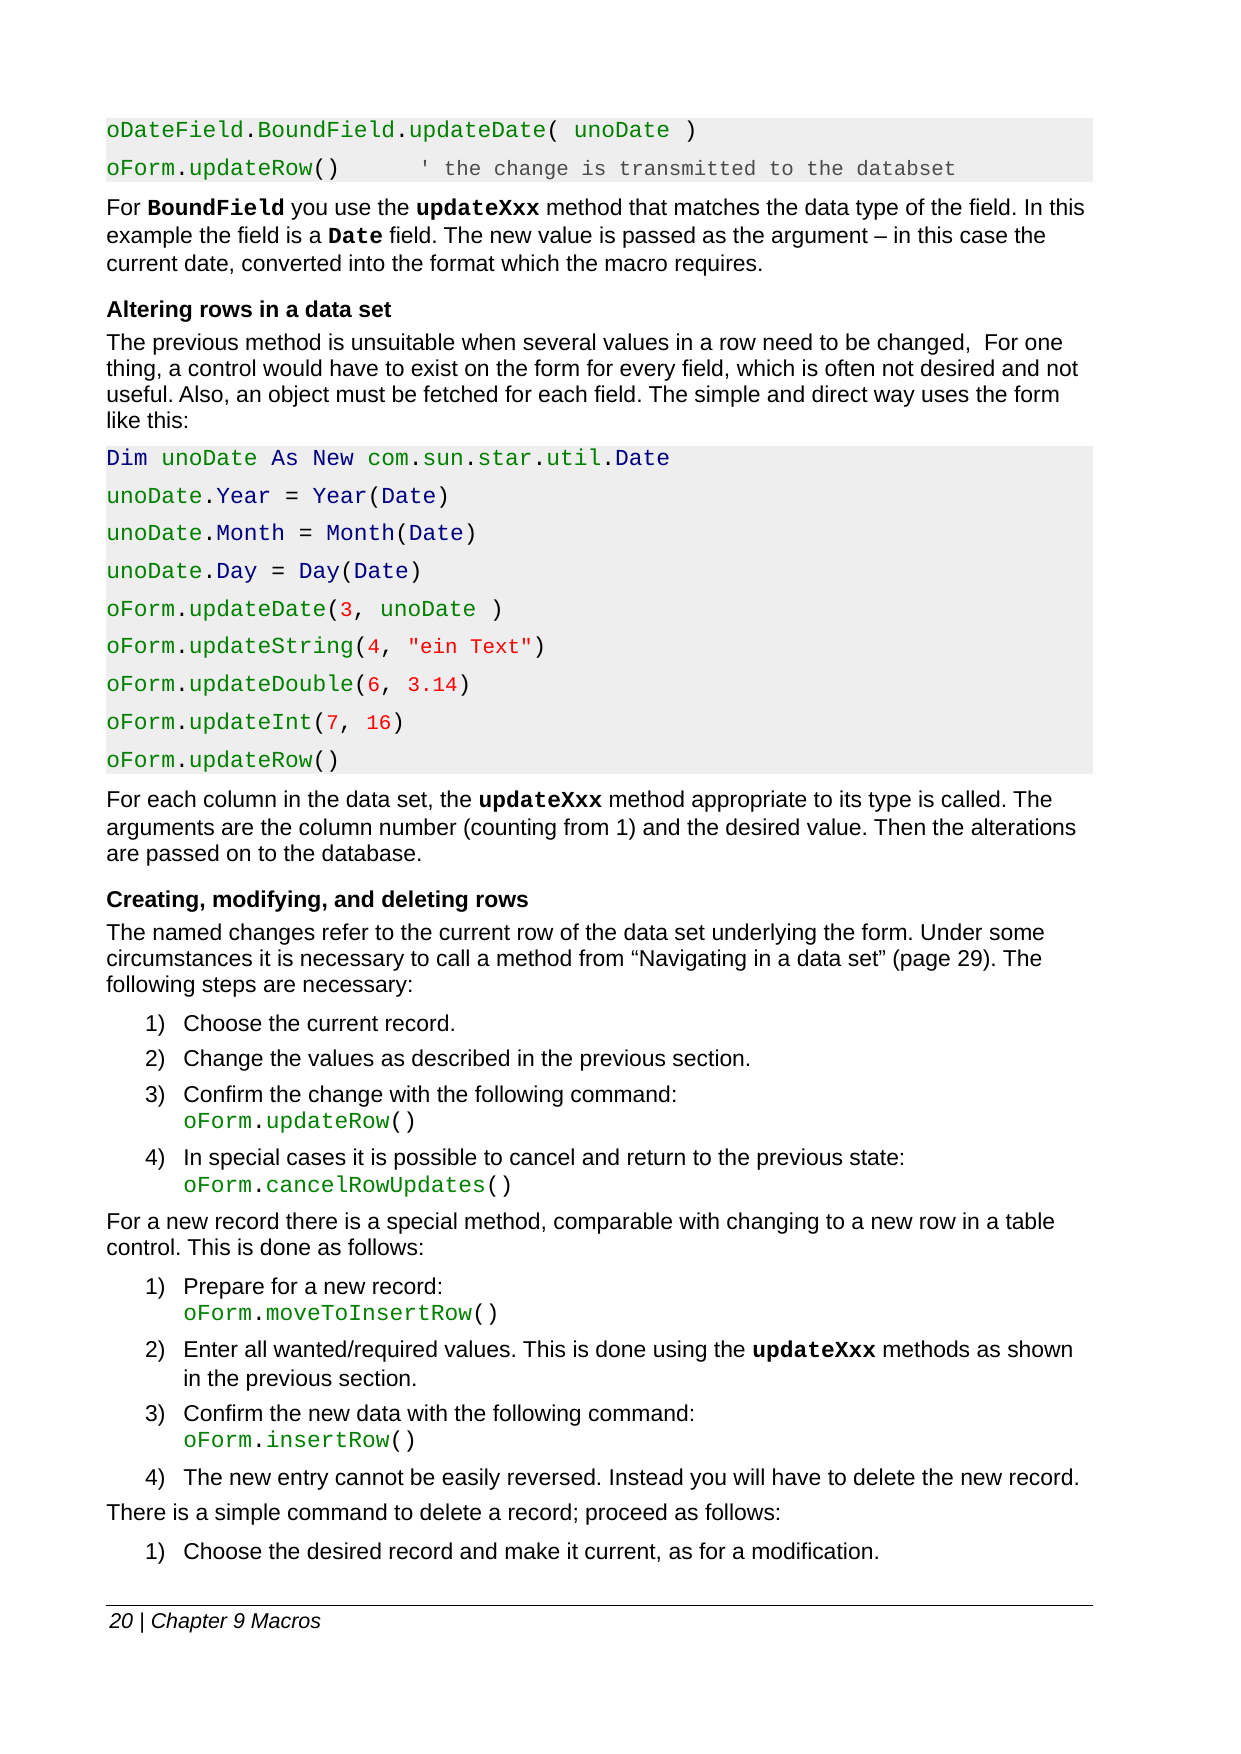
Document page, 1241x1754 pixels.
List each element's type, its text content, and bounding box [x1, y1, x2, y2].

text Dim unoDate As New com.sun.star.util.Date [106, 446, 1093, 472]
text oDateField.BoundField.updateDate( unoDate ) [106, 118, 1093, 144]
text For BoundField you use the updateXxx method that matches the data type of the field. In this example the field is a Date field. The new value is passed as the argument – in this case the current date, converted into the format which the macro requires. [106, 193, 1093, 277]
subtitle Creating, modifying, and deleting rows [106, 886, 1093, 913]
text unoDate.Month = Month(Date) [106, 522, 1093, 548]
list Enter all wanted/required values. This is done using the updateXxx methods as shown in the previous section. [165, 1336, 1093, 1391]
text The previous method is unsuitable when several values in a row need to be changed, For one thing, a control would have to exist on the form for every field, which is often not desired and not useful. Also, an object must be fetched for each field. The simple and direct way uses the form like this: [106, 328, 1093, 434]
text oForm.updateRow() [106, 748, 1093, 774]
text The named changes refer to the current row of the data set underlying the form. Under some circumstances it is necessary to call a method from “Navigating in a data set” (page 29). The following steps are necessary: [106, 919, 1093, 998]
text For each column in the data set, the updateXxx method appropriate to its type is called. The arguments are the column number (counting from 1) and the desired value. Then the alterations are passed on to the database. [106, 786, 1093, 867]
text oForm.updateString(4, "ein Text") [106, 635, 1093, 661]
text unoDate.Year = Year(Date) [106, 484, 1093, 510]
text oForm.updateRow() ' the change is transmitted to the databset [106, 156, 1093, 182]
list Confirm the new data with the following command: oForm.insertRow() [165, 1400, 1093, 1455]
list Change the values as described in the previous section. [165, 1045, 1093, 1072]
list Prepare for a new record: oForm.moveToInsertRow() [165, 1273, 1093, 1328]
text For a new record there is a special method, comparable with changing to a new row in a table control. This is done as follows: [106, 1208, 1093, 1260]
list In special cases it is possible to cancel and return to the previous state: oForm.cancelRowUpdates() [165, 1144, 1093, 1199]
text oForm.updateInt(7, 16) [106, 710, 1093, 736]
text unoDate.Day = Day(Date) [106, 559, 1093, 585]
text There is a simple command to delete a record; proceed as follows: [106, 1499, 1093, 1525]
list The new entry cannot be easily reversed. Instead you will have to delete the new record. [165, 1463, 1093, 1490]
list Choose the current record. [165, 1010, 1093, 1037]
subtitle Altering rows in a data set [106, 296, 1093, 322]
text oForm.updateDate(3, unoDate ) [106, 597, 1093, 623]
text oForm.updateDouble(6, 3.14) [106, 673, 1093, 698]
list Confirm the change with the following command: oForm.updateRow() [165, 1081, 1093, 1135]
list Choose the desired record and make it current, as for a modification. [165, 1538, 1093, 1564]
